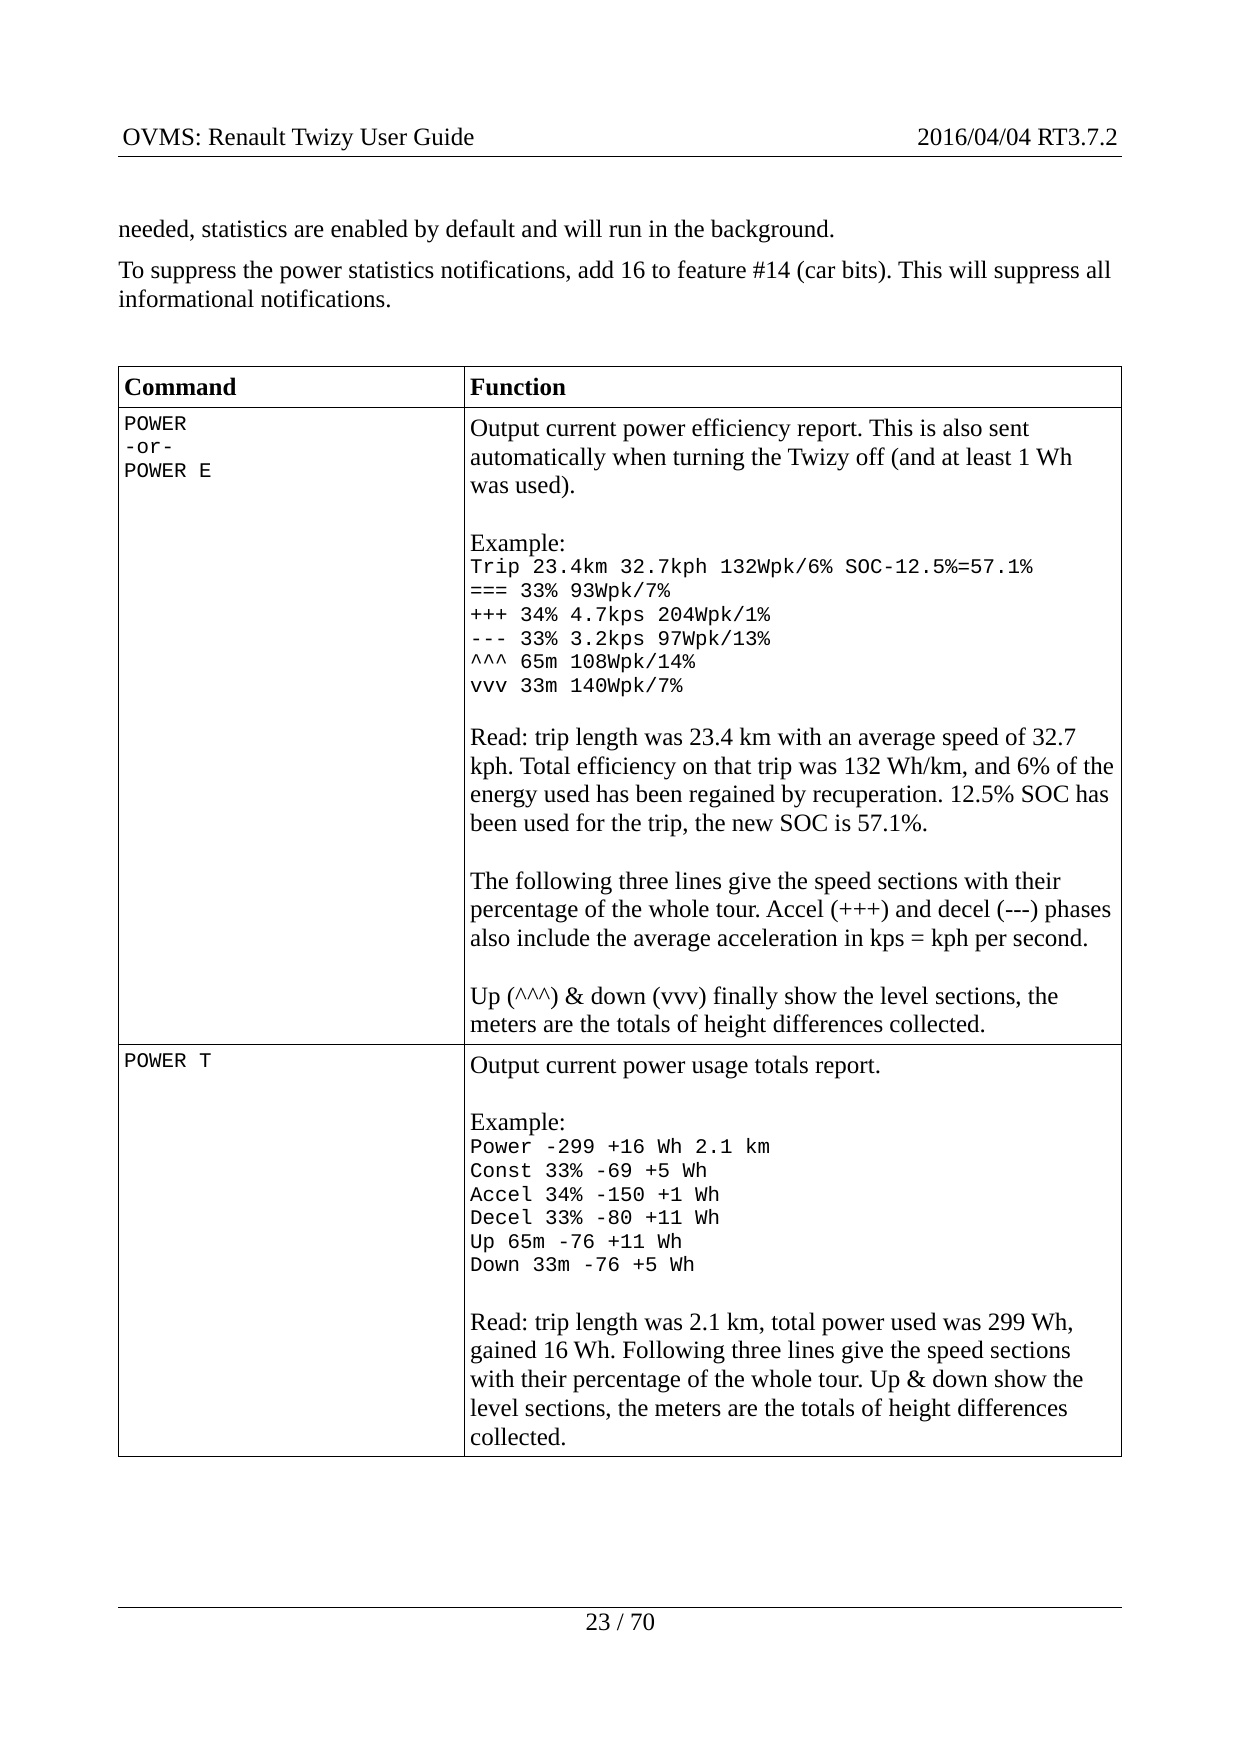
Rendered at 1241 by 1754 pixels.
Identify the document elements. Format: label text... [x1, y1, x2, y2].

text To suppress the power statistics notifications, add 16 to feature #14 (car bits). This will suppress all informational notifications. [118, 255, 1122, 313]
table_header Function [465, 367, 1121, 407]
table_header Command [119, 367, 464, 407]
table_cell Output current power efficiency report. This is also sent automatically when turning the Twizy off (and at least 1 Wh was used). Example: Trip 23.4km 32.7kph 132Wpk/6% SOC-12.5%=57.1% === 33% 93Wpk/7% +++ 34% 4.7kps 204Wpk/1% --- 33% 3.2kps 97Wpk/13% ^^^ 65m 108Wpk/14% vvv 33m 140Wpk/7% Read: trip length was 23.4 km with an average speed of 32.7 kph. Total efficiency on that trip was 132 Wh/km, and 6% of the energy used has been regained by recuperation. 12.5% SOC has been used for the trip, the new SOC is 57.1%. The following three lines give the speed sections with their percentage of the whole tour. Accel (+++) and decel (---) phases also include the average acceleration in kps = kph per second. Up (^^^) & down (vvv) finally show the level sections, the meters are the totals of height differences collected. [465, 408, 1121, 1044]
text needed, statistics are enabled by default and will run in the background. [118, 214, 1122, 243]
table_cell POWER T [119, 1045, 464, 1456]
table_cell Output current power usage totals report. Example: Power -299 +16 Wh 2.1 km Const 33% -69 +5 Wh Accel 34% -150 +1 Wh Decel 33% -80 +11 Wh Up 65m -76 +11 Wh Down 33m -76 +5 Wh Read: trip length was 2.1 km, total power used was 299 Wh, gained 16 Wh. Following three lines give the speed sections with their percentage of the whole tour. Up & down show the level sections, the meters are the totals of height differences collected. [465, 1045, 1121, 1456]
table_cell POWER -or- POWER E [119, 408, 464, 1044]
